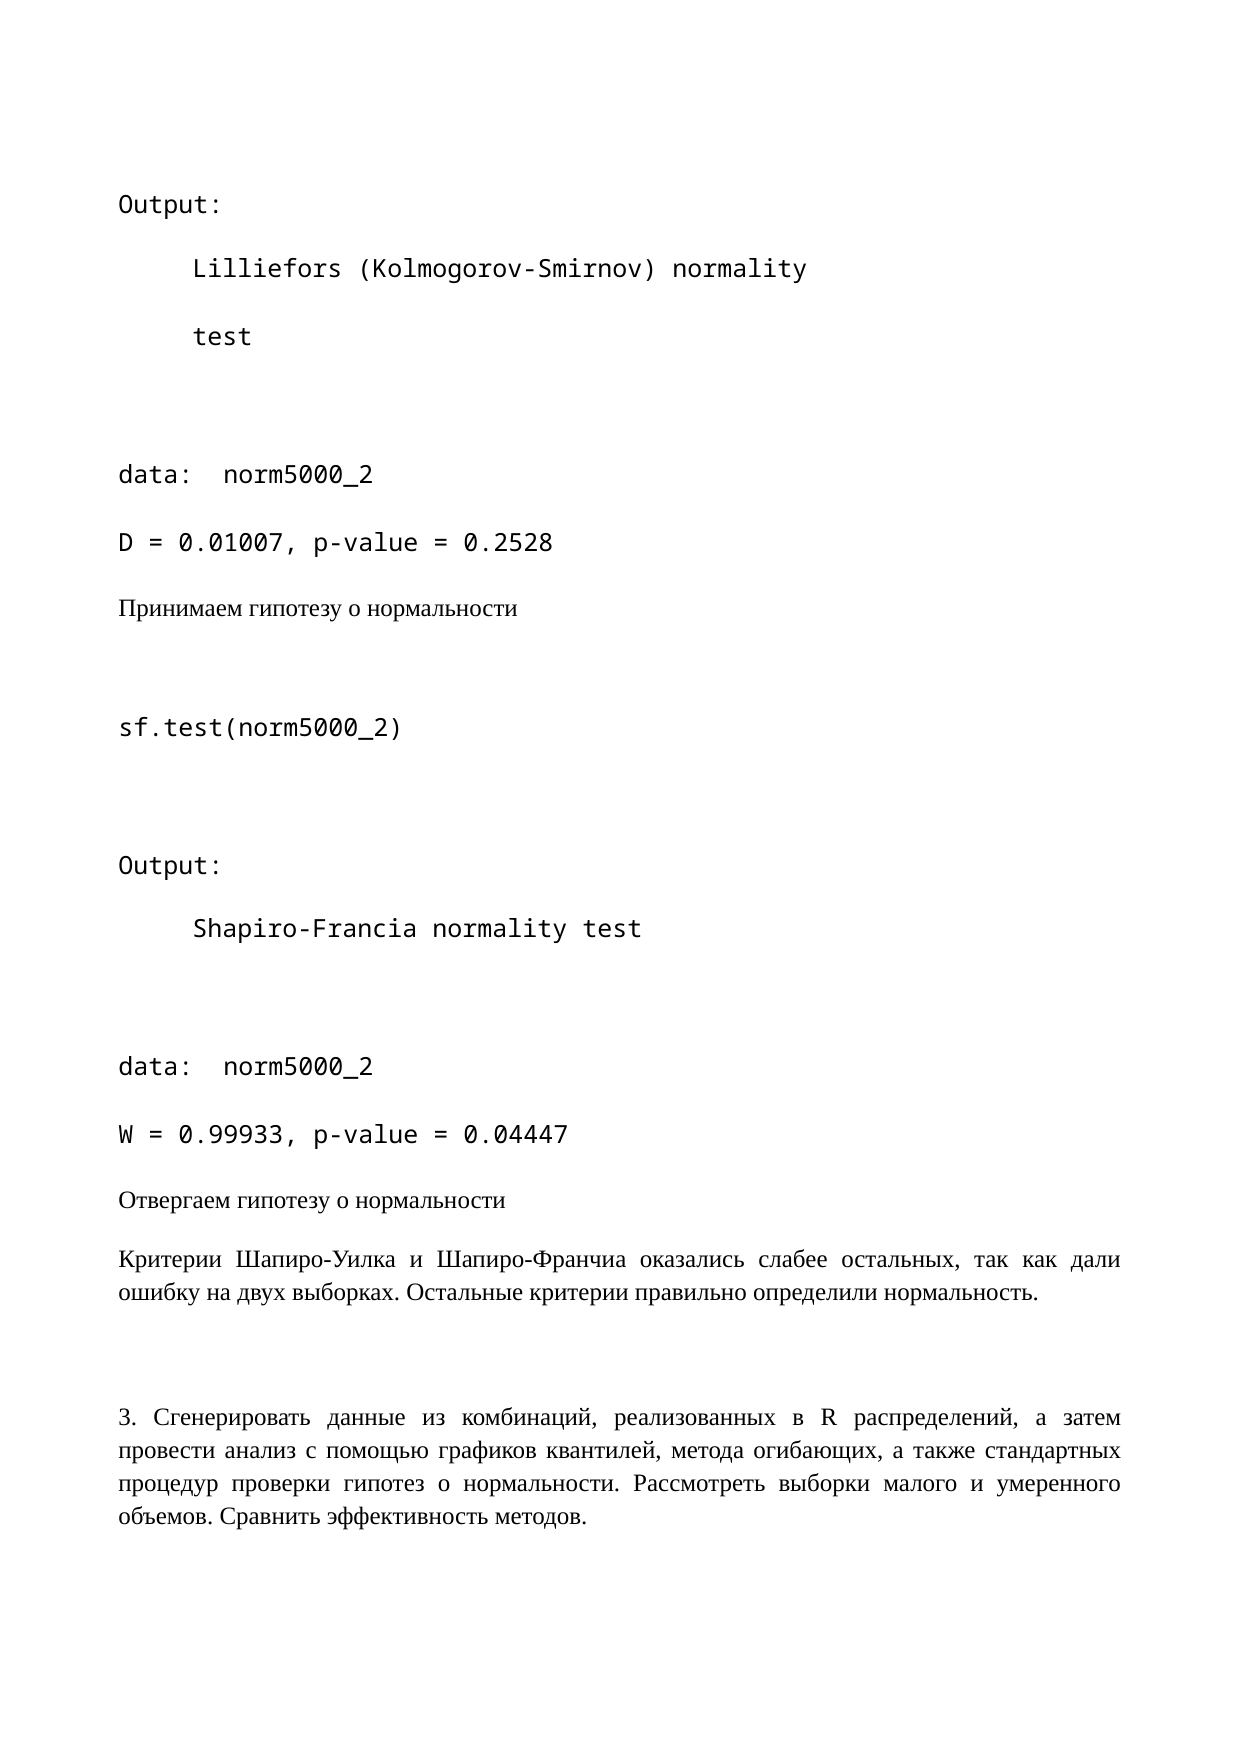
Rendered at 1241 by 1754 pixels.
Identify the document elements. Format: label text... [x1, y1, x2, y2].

text sf.test(norm5000_2) [118, 710, 1122, 744]
text Output: [118, 187, 1122, 221]
text Output: [118, 847, 1122, 881]
text 3. Сгенерировать данные из комбинаций, реализованных в R распределений, а затем провести анализ с помощью графиков квантилей, метода огибающих, а также стандартных процедур проверки гипотез о нормальности. Рассмотреть выборки малого и умеренного объемов. Сравнить эффективность методов. [118, 1402, 1122, 1529]
text W = 0.99933, p-value = 0.04447 [118, 1117, 1122, 1151]
text Lilliefors (Kolmogorov-Smirnov) normality [118, 250, 1122, 284]
text data: norm5000_2 [118, 1048, 1122, 1082]
text data: norm5000_2 [118, 456, 1122, 490]
text test [118, 319, 1122, 353]
text Критерии Шапиро-Уилка и Шапиро-Франчиа оказались слабее остальных, так как дали ошибку на двух выборках. Остальные критерии правильно определили нормальность. [118, 1244, 1122, 1305]
text Отвергаем гипотезу о нормальности [118, 1185, 1122, 1214]
text D = 0.01007, p-value = 0.2528 [118, 525, 1122, 559]
text Принимаем гипотезу о нормальности [118, 593, 1122, 622]
text Shapiro-Francia normality test [118, 911, 1122, 945]
